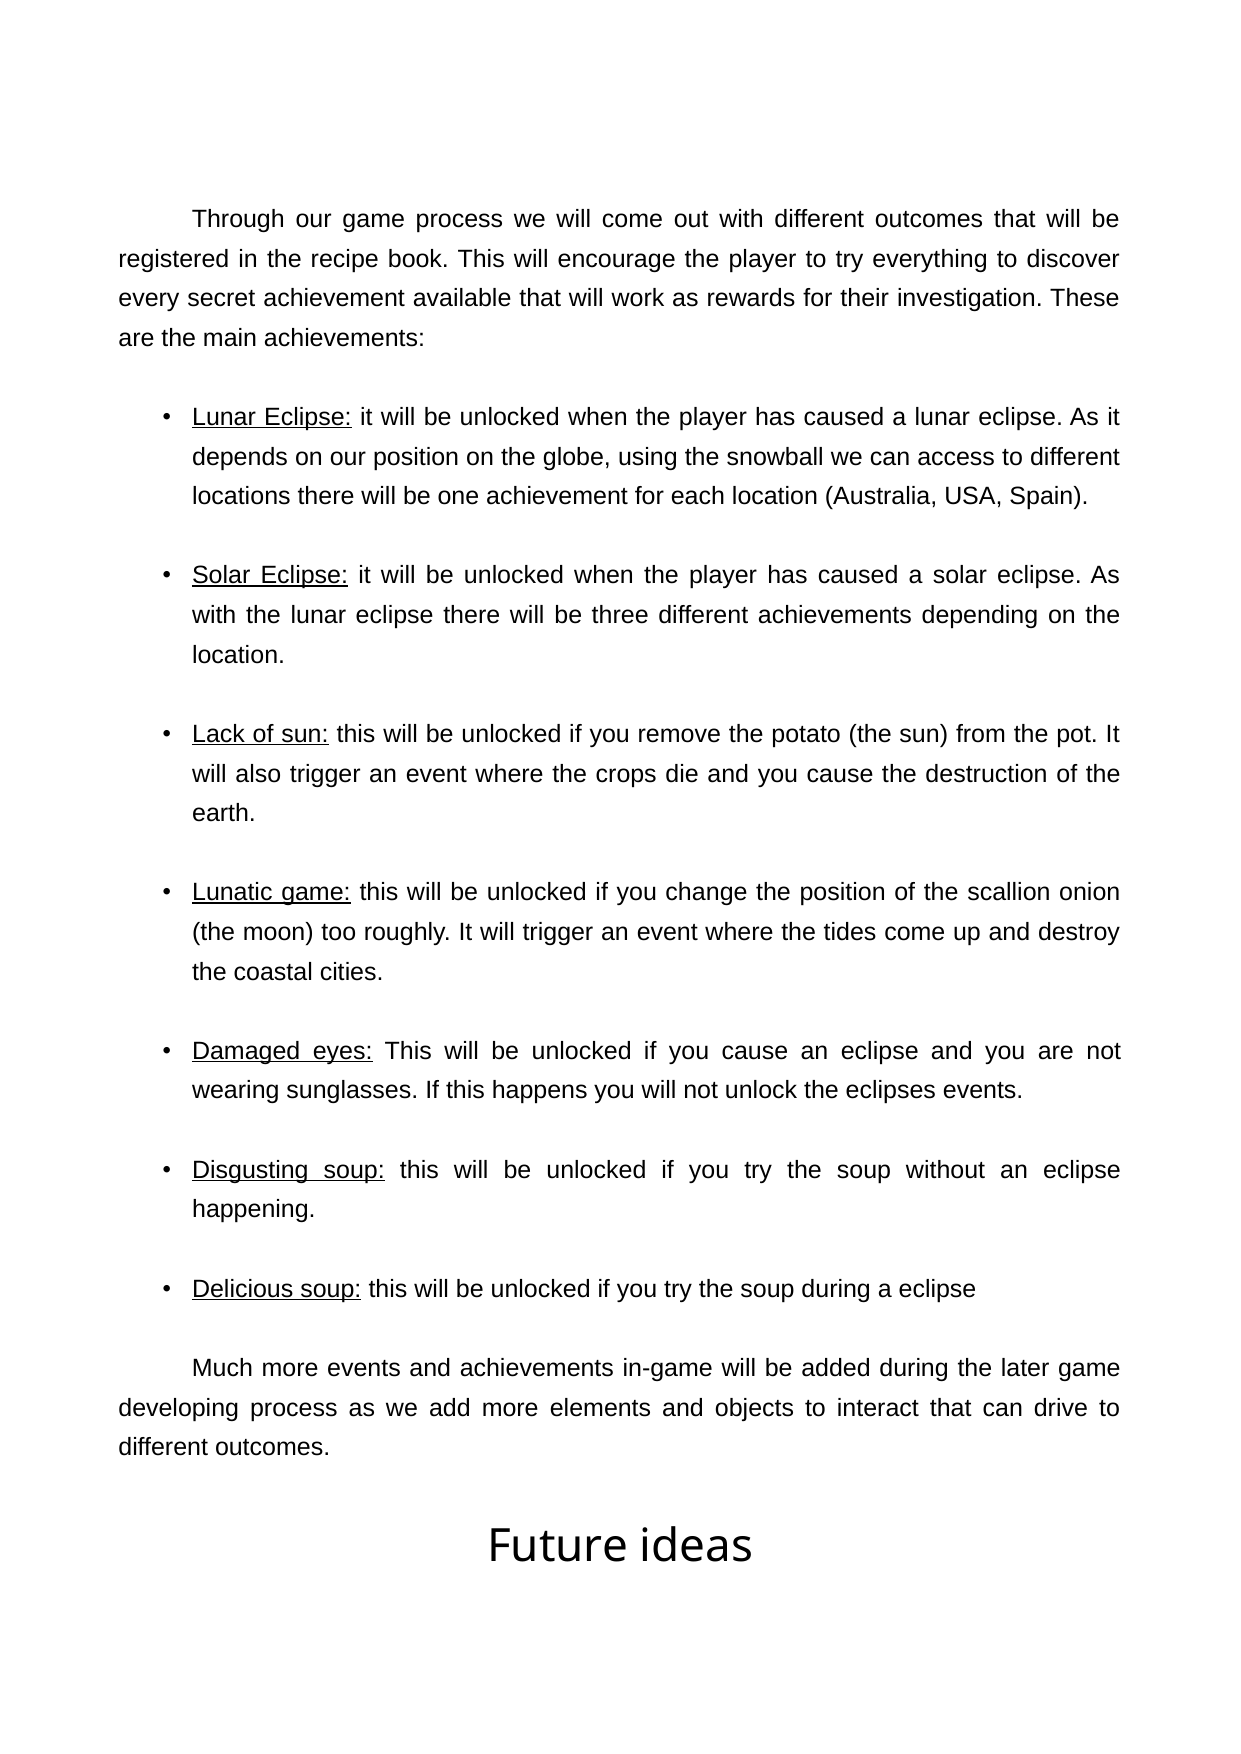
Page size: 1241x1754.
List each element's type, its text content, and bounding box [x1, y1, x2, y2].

list Disgusting soup: this will be unlocked if you try the soup without an eclipse happening. [162, 1155, 1122, 1223]
text Through our game process we will come out with different outcomes that will be registered in the recipe book. This will encourage the player to try everything to discover every secret achievement available that will work as rewards for their investigation. These are the main achievements: [118, 204, 1122, 352]
text Future ideas [118, 1513, 1122, 1575]
list Lunatic game: this will be unlocked if you change the position of the scallion onion (the moon) too roughly. It will trigger an event where the tides come up and destroy the coastal cities. [162, 877, 1122, 985]
list Lack of sun: this will be unlocked if you remove the potato (the sun) from the pot. It will also trigger an event where the crops die and you cause the destruction of the earth. [162, 719, 1122, 827]
list Solar Eclipse: it will be unlocked when the player has caused a solar eclipse. As with the lunar eclipse there will be three different achievements depending on the location. [162, 561, 1122, 668]
list Delicious soup: this will be unlocked if you try the soup during a eclipse [162, 1273, 1122, 1302]
list Damaged eyes: This will be unlocked if you cause an eclipse and you are not wearing sunglasses. If this happens you will not unlock the eclipses events. [162, 1036, 1122, 1104]
text Much more events and achievements in-game will be added during the later game developing process as we add more elements and objects to interact that can drive to different outcomes. [118, 1353, 1122, 1461]
list Lunar Eclipse: it will be unlocked when the player has caused a lunar eclipse. As it depends on our position on the globe, using the snowball we can access to different locations there will be one achievement for each location (Australia, USA, Spain). [162, 402, 1122, 510]
